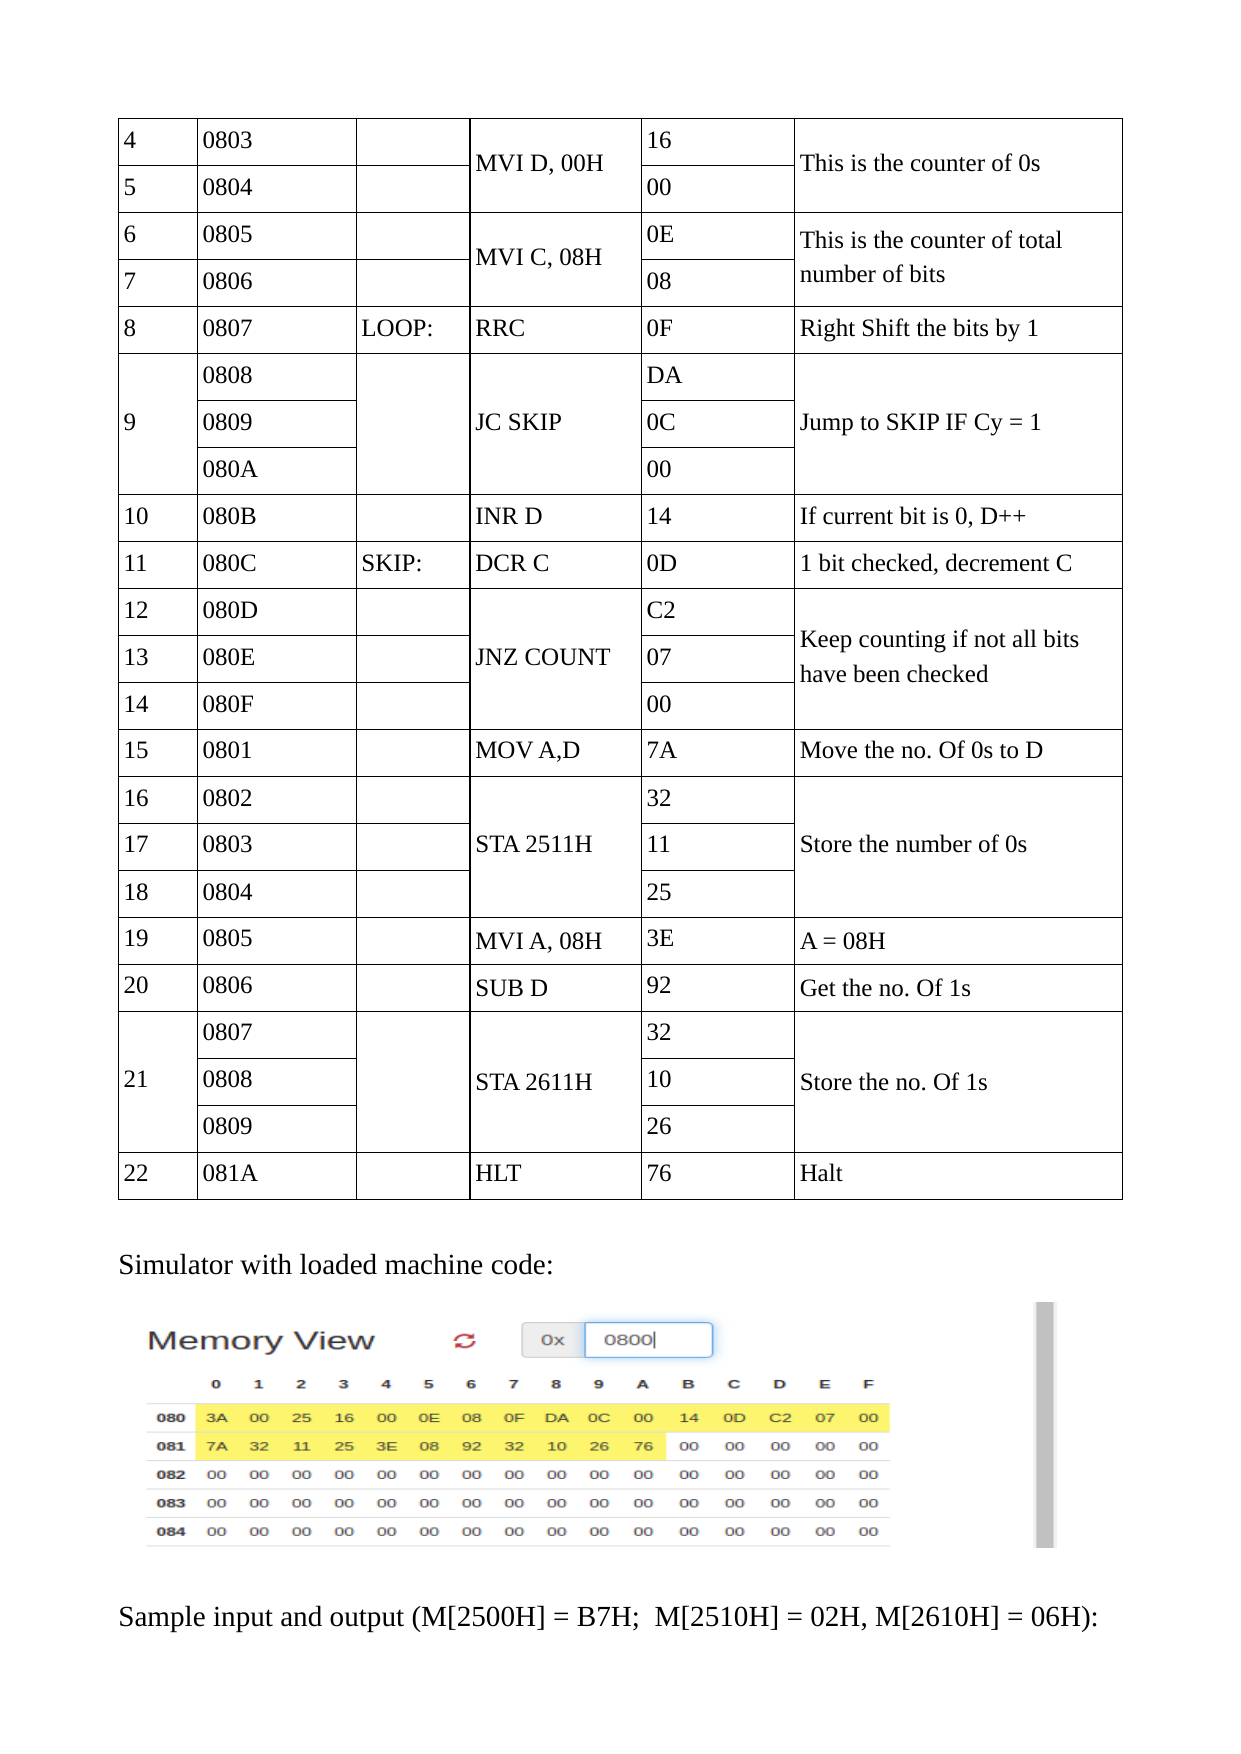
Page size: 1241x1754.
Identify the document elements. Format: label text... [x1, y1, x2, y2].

table_cell 3E [642, 918, 794, 964]
table_cell 15 [119, 730, 197, 776]
table_cell 080E [198, 636, 356, 682]
table_cell Keep counting if not all bits have been checked [795, 589, 1122, 729]
table_cell 0808 [198, 354, 356, 400]
table_cell 76 [642, 1153, 794, 1199]
table_cell 9 [119, 354, 197, 494]
table_cell [357, 824, 469, 870]
table_cell DA [642, 354, 794, 400]
table_cell [357, 589, 469, 635]
table_cell 0805 [198, 213, 356, 259]
table_cell MOV A,D [471, 730, 641, 776]
table_cell 00 [642, 166, 794, 212]
table_cell 00 [642, 448, 794, 494]
table_cell [357, 166, 469, 212]
table_cell 10 [642, 1059, 794, 1105]
table_cell LOOP: [357, 307, 469, 353]
table_cell SUB D [471, 965, 641, 1011]
table_cell 18 [119, 871, 197, 917]
table_cell 17 [119, 824, 197, 870]
table_cell 32 [642, 777, 794, 823]
table_cell A = 08H [795, 918, 1122, 964]
table_cell 7 [119, 260, 197, 306]
table_cell Halt [795, 1153, 1122, 1199]
table_cell [357, 871, 469, 917]
table_cell 6 [119, 213, 197, 259]
table_cell MVI D, 00H [471, 119, 641, 212]
table_cell This is the counter of total number of bits [795, 213, 1122, 306]
table_cell [357, 213, 469, 259]
table_cell 8 [119, 307, 197, 353]
table_cell 22 [119, 1153, 197, 1199]
table_cell 20 [119, 965, 197, 1011]
table_cell 0F [642, 307, 794, 353]
table_cell 080D [198, 589, 356, 635]
table_cell [357, 683, 469, 729]
table_cell [357, 730, 469, 776]
table_cell Right Shift the bits by 1 [795, 307, 1122, 353]
table_cell [357, 918, 469, 964]
table_cell 12 [119, 589, 197, 635]
table_cell 0808 [198, 1059, 356, 1105]
table_cell 081A [198, 1153, 356, 1199]
table_cell Jump to SKIP IF Cy = 1 [795, 354, 1122, 494]
table_cell 0803 [198, 824, 356, 870]
table_cell Get the no. Of 1s [795, 965, 1122, 1011]
table_cell 21 [119, 1012, 197, 1152]
table_cell 0E [642, 213, 794, 259]
table_cell 4 [119, 119, 197, 165]
table_cell HLT [471, 1153, 641, 1199]
table_cell 19 [119, 918, 197, 964]
table_cell 07 [642, 636, 794, 682]
table_cell 16 [119, 777, 197, 823]
table_cell DCR C [471, 542, 641, 588]
table_cell If current bit is 0, D++ [795, 495, 1122, 541]
table_cell 13 [119, 636, 197, 682]
table_cell 0807 [198, 307, 356, 353]
table_cell Store the no. Of 1s [795, 1012, 1122, 1152]
table_cell [357, 495, 469, 541]
table_cell RRC [471, 307, 641, 353]
table_cell 25 [642, 871, 794, 917]
table_cell 0803 [198, 119, 356, 165]
table_cell MVI C, 08H [471, 213, 641, 306]
table_cell JC SKIP [471, 354, 641, 494]
table_cell 92 [642, 965, 794, 1011]
table_cell 32 [642, 1012, 794, 1058]
table_cell STA 2611H [471, 1012, 641, 1152]
table_cell 0D [642, 542, 794, 588]
table_cell 14 [642, 495, 794, 541]
table_cell 14 [119, 683, 197, 729]
table_cell 0801 [198, 730, 356, 776]
table_cell 0804 [198, 871, 356, 917]
table_cell [357, 1012, 469, 1152]
table_cell 080F [198, 683, 356, 729]
table_cell [357, 965, 469, 1011]
table_cell This is the counter of 0s [795, 119, 1122, 212]
table_cell 0802 [198, 777, 356, 823]
table_cell INR D [471, 495, 641, 541]
text Sample input and output (M[2500H] = B7H; M[2510H] = 02H, M[2610H] = 06H): [118, 1599, 1122, 1633]
table_cell 0807 [198, 1012, 356, 1058]
table_cell 080B [198, 495, 356, 541]
table_cell 0805 [198, 918, 356, 964]
text Simulator with loaded machine code: [118, 1247, 1122, 1281]
table_cell 0809 [198, 401, 356, 447]
table_cell 0804 [198, 166, 356, 212]
table_cell 0806 [198, 965, 356, 1011]
table_cell 5 [119, 166, 197, 212]
table_cell STA 2511H [471, 777, 641, 917]
table_cell Store the number of 0s [795, 777, 1122, 917]
table_cell 080A [198, 448, 356, 494]
table_cell 11 [642, 824, 794, 870]
table_cell 11 [119, 542, 197, 588]
table_cell 00 [642, 683, 794, 729]
table_cell JNZ COUNT [471, 589, 641, 729]
table_cell 0C [642, 401, 794, 447]
table_cell 16 [642, 119, 794, 165]
table_cell C2 [642, 589, 794, 635]
table_cell SKIP: [357, 542, 469, 588]
table_cell [357, 119, 469, 165]
table_cell 26 [642, 1106, 794, 1152]
table_cell [357, 636, 469, 682]
table_cell [357, 354, 469, 494]
table_cell 1 bit checked, decrement C [795, 542, 1122, 588]
table_cell 0806 [198, 260, 356, 306]
table_cell [357, 260, 469, 306]
table_cell 0809 [198, 1106, 356, 1152]
table_cell 08 [642, 260, 794, 306]
table_cell [357, 1153, 469, 1199]
table_cell Move the no. Of 0s to D [795, 730, 1122, 776]
table_cell 7A [642, 730, 794, 776]
table_cell [357, 777, 469, 823]
table_cell 080C [198, 542, 356, 588]
table_cell 10 [119, 495, 197, 541]
table_cell MVI A, 08H [471, 918, 641, 964]
